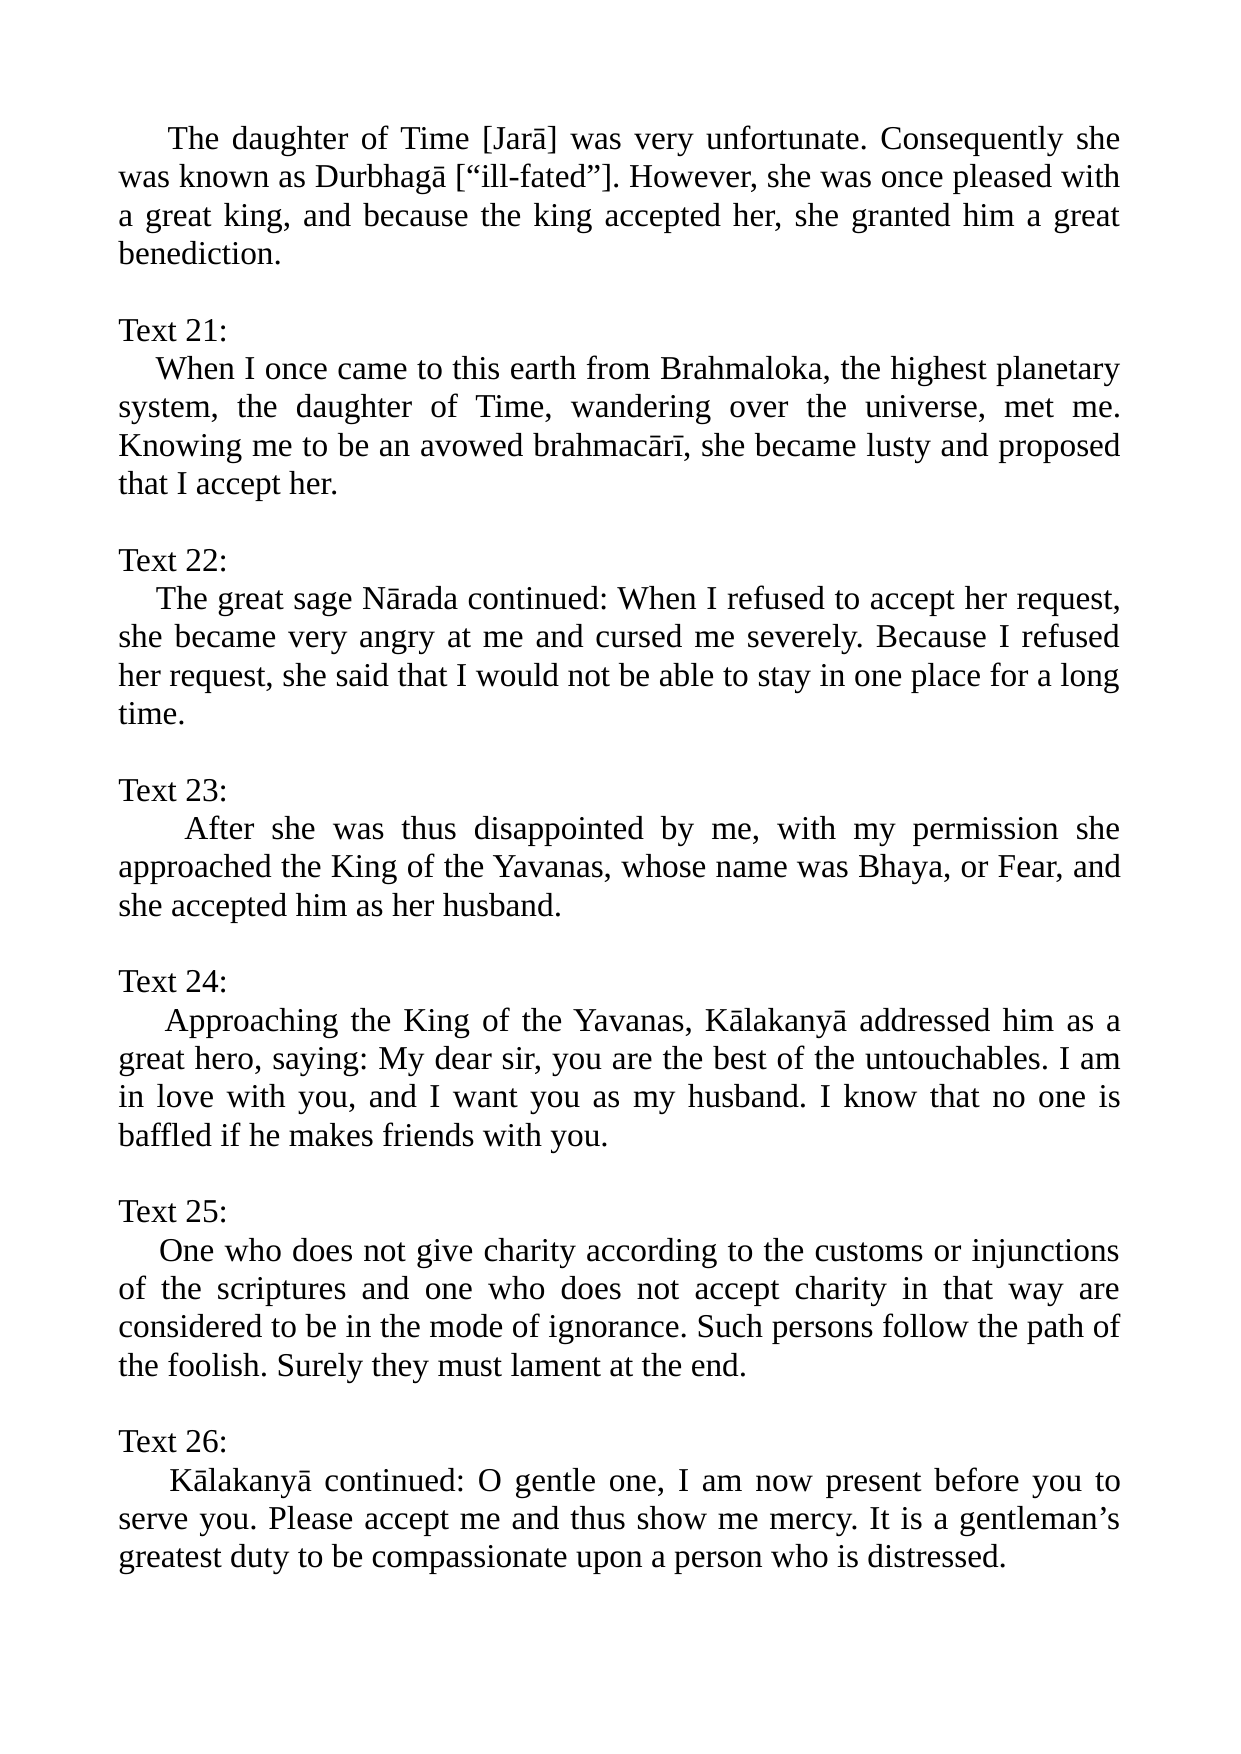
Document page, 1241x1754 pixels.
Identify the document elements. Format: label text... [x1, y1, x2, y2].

text Text 23: [118, 770, 1122, 808]
text When I once came to this earth from Brahmaloka, the highest planetary system, the daughter of Time, wandering over the universe, met me. Knowing me to be an avowed brahmacārī, she became lusty and proposed that I accept her. [118, 348, 1122, 501]
text After she was thus disappointed by me, with my permission she approached the King of the Yavanas, whose name was Bhaya, or Fear, and she accepted him as her husband. [118, 808, 1122, 923]
text The great sage Nārada continued: When I refused to accept her request, she became very angry at me and cursed me severely. Because I refused her request, she said that I would not be able to stay in one place for a long time. [118, 578, 1122, 731]
text Approaching the King of the Yavanas, Kālakanyā addressed him as a great hero, saying: My dear sir, you are the best of the untouchables. I am in love with you, and I want you as my husband. I know that no one is baffled if he makes friends with you. [118, 1000, 1122, 1153]
text Text 24: [118, 961, 1122, 1000]
text Text 26: [118, 1421, 1122, 1460]
text Kālakanyā continued: O gentle one, I am now present before you to serve you. Please accept me and thus show me mercy. It is a gentleman’s greatest duty to be compassionate upon a person who is distressed. [118, 1460, 1122, 1575]
text The daughter of Time [Jarā] was very unfortunate. Consequently she was known as Durbhagā [“ill-fated”]. However, she was once pleased with a great king, and because the king accepted her, she granted him a great benediction. [118, 118, 1122, 271]
text Text 21: [118, 310, 1122, 348]
text Text 22: [118, 540, 1122, 578]
text One who does not give charity according to the customs or injunctions of the scriptures and one who does not accept charity in that way are considered to be in the mode of ignorance. Such persons follow the path of the foolish. Surely they must lament at the end. [118, 1230, 1122, 1383]
text Text 25: [118, 1191, 1122, 1230]
